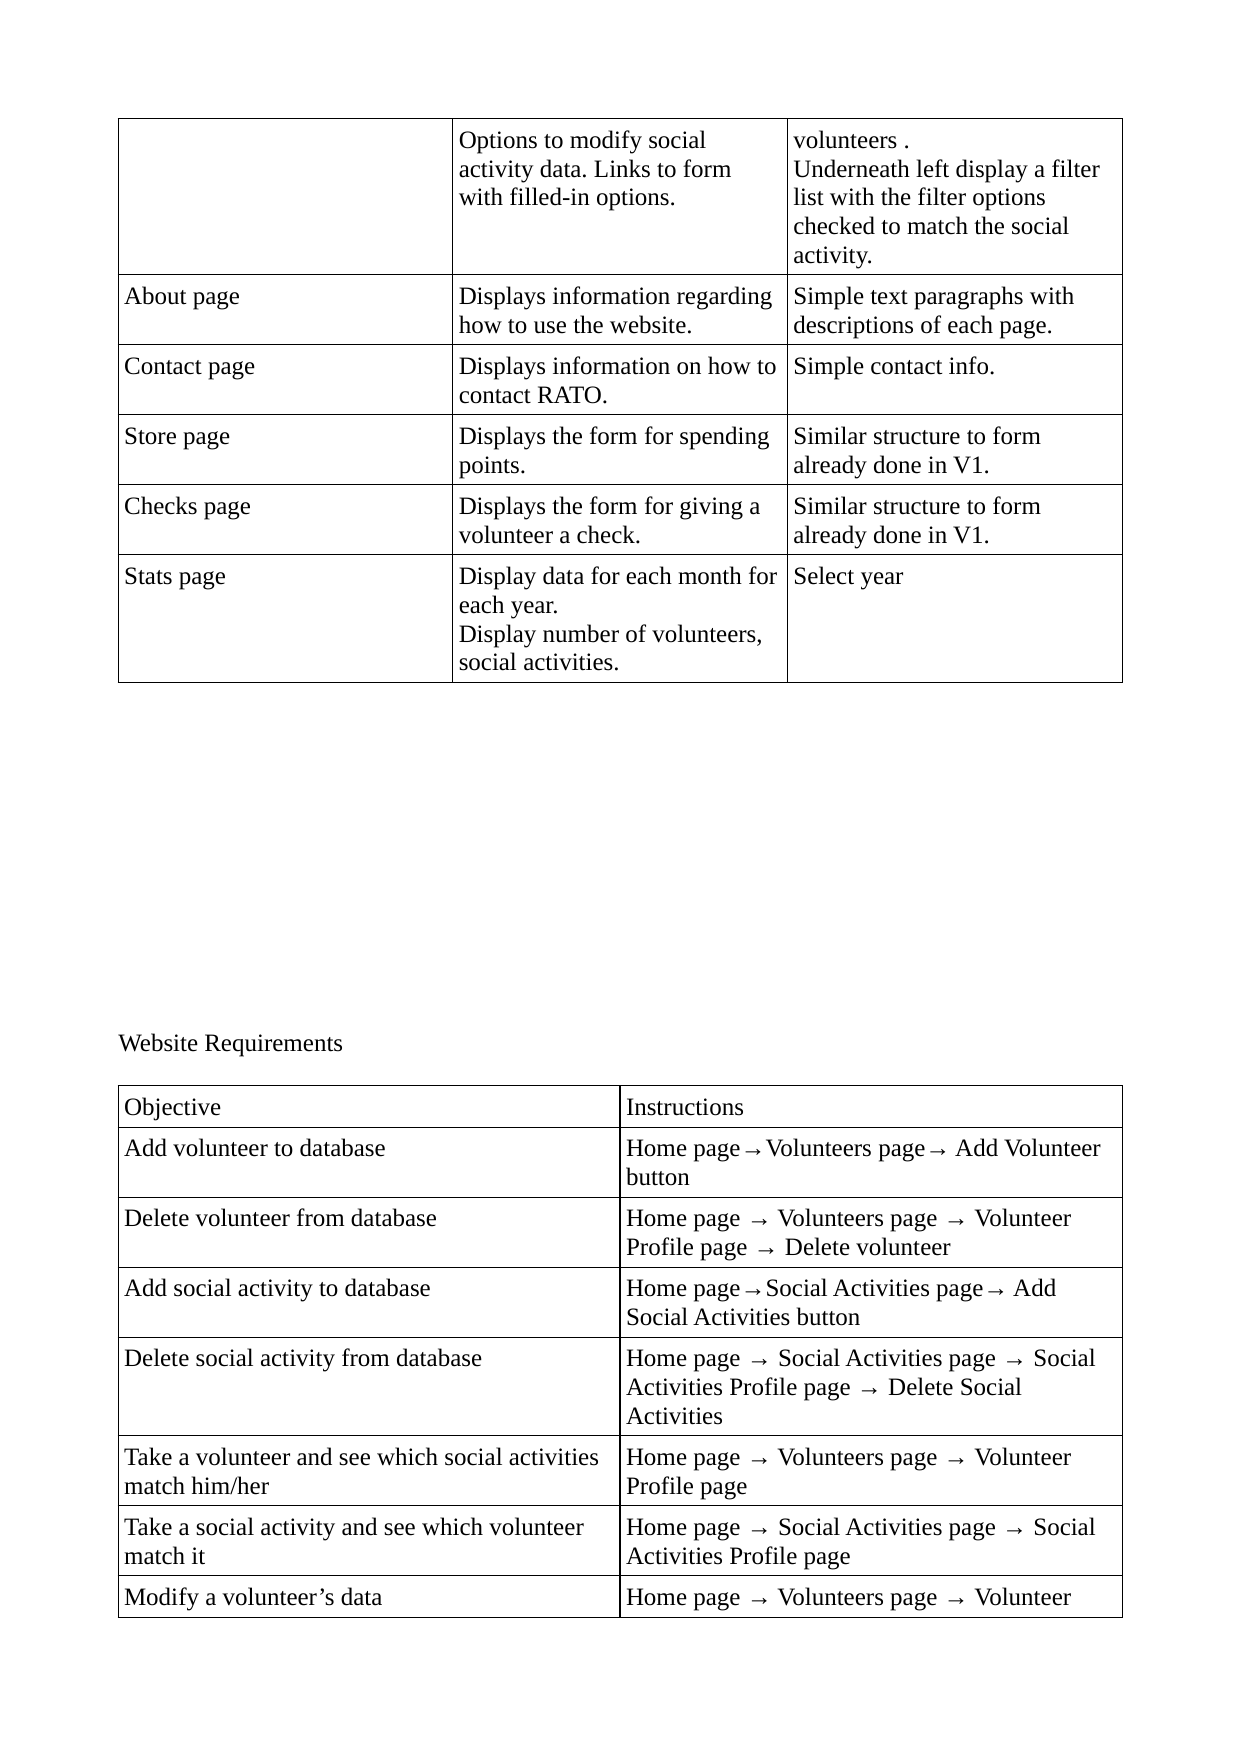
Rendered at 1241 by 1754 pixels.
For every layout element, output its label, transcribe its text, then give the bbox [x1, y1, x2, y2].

table_cell Add social activity to database [119, 1268, 619, 1337]
table_cell Add volunteer to database [119, 1128, 619, 1197]
table_cell Home page → Volunteers page → Volunteer Profile page → Delete volunteer [621, 1198, 1122, 1267]
table_header Instructions [621, 1086, 1122, 1127]
table_cell Simple text paragraphs with descriptions of each page. [788, 275, 1122, 344]
table_cell Home page → Social Activities page → Social Activities Profile page → Delete Social Activities [621, 1338, 1122, 1435]
table_cell Home page→Social Activities page→ Add Social Activities button [621, 1268, 1122, 1337]
table_cell Home page → Volunteers page → Volunteer Profile page [621, 1436, 1122, 1505]
table_cell Simple contact info. [788, 345, 1122, 414]
table_cell Modify a volunteer’s data [119, 1576, 619, 1617]
table_header Objective [119, 1086, 619, 1127]
table_cell Take a social activity and see which volunteer match it [119, 1506, 619, 1575]
text Website Requirements [118, 1028, 1122, 1057]
table_cell [119, 119, 452, 274]
table_cell Displays the form for giving a volunteer a check. [453, 485, 787, 554]
table_cell Checks page [119, 485, 452, 554]
table_cell Delete social activity from database [119, 1338, 619, 1435]
table_cell Displays the form for spending points. [453, 415, 787, 484]
table_cell Home page→Volunteers page→ Add Volunteer button [621, 1128, 1122, 1197]
table_cell Contact page [119, 345, 452, 414]
table_cell About page [119, 275, 452, 344]
table_cell Similar structure to form already done in V1. [788, 485, 1122, 554]
table_cell Displays information on how to contact RATO. [453, 345, 787, 414]
table_cell Similar structure to form already done in V1. [788, 415, 1122, 484]
table_cell volunteers . Underneath left display a filter list with the filter options checked to match the social activity. [788, 119, 1122, 274]
table_cell Store page [119, 415, 452, 484]
table_cell Take a volunteer and see which social activities match him/her [119, 1436, 619, 1505]
table_cell Display data for each month for each year. Display number of volunteers, social activities. [453, 555, 787, 682]
table_cell Displays information regarding how to use the website. [453, 275, 787, 344]
table_cell Delete volunteer from database [119, 1198, 619, 1267]
table_cell Select year [788, 555, 1122, 682]
table_cell Stats page [119, 555, 452, 682]
table_cell Home page → Volunteers page → Volunteer [621, 1576, 1122, 1617]
table_cell Home page → Social Activities page → Social Activities Profile page [621, 1506, 1122, 1575]
table_cell Options to modify social activity data. Links to form with filled-in options. [453, 119, 787, 274]
